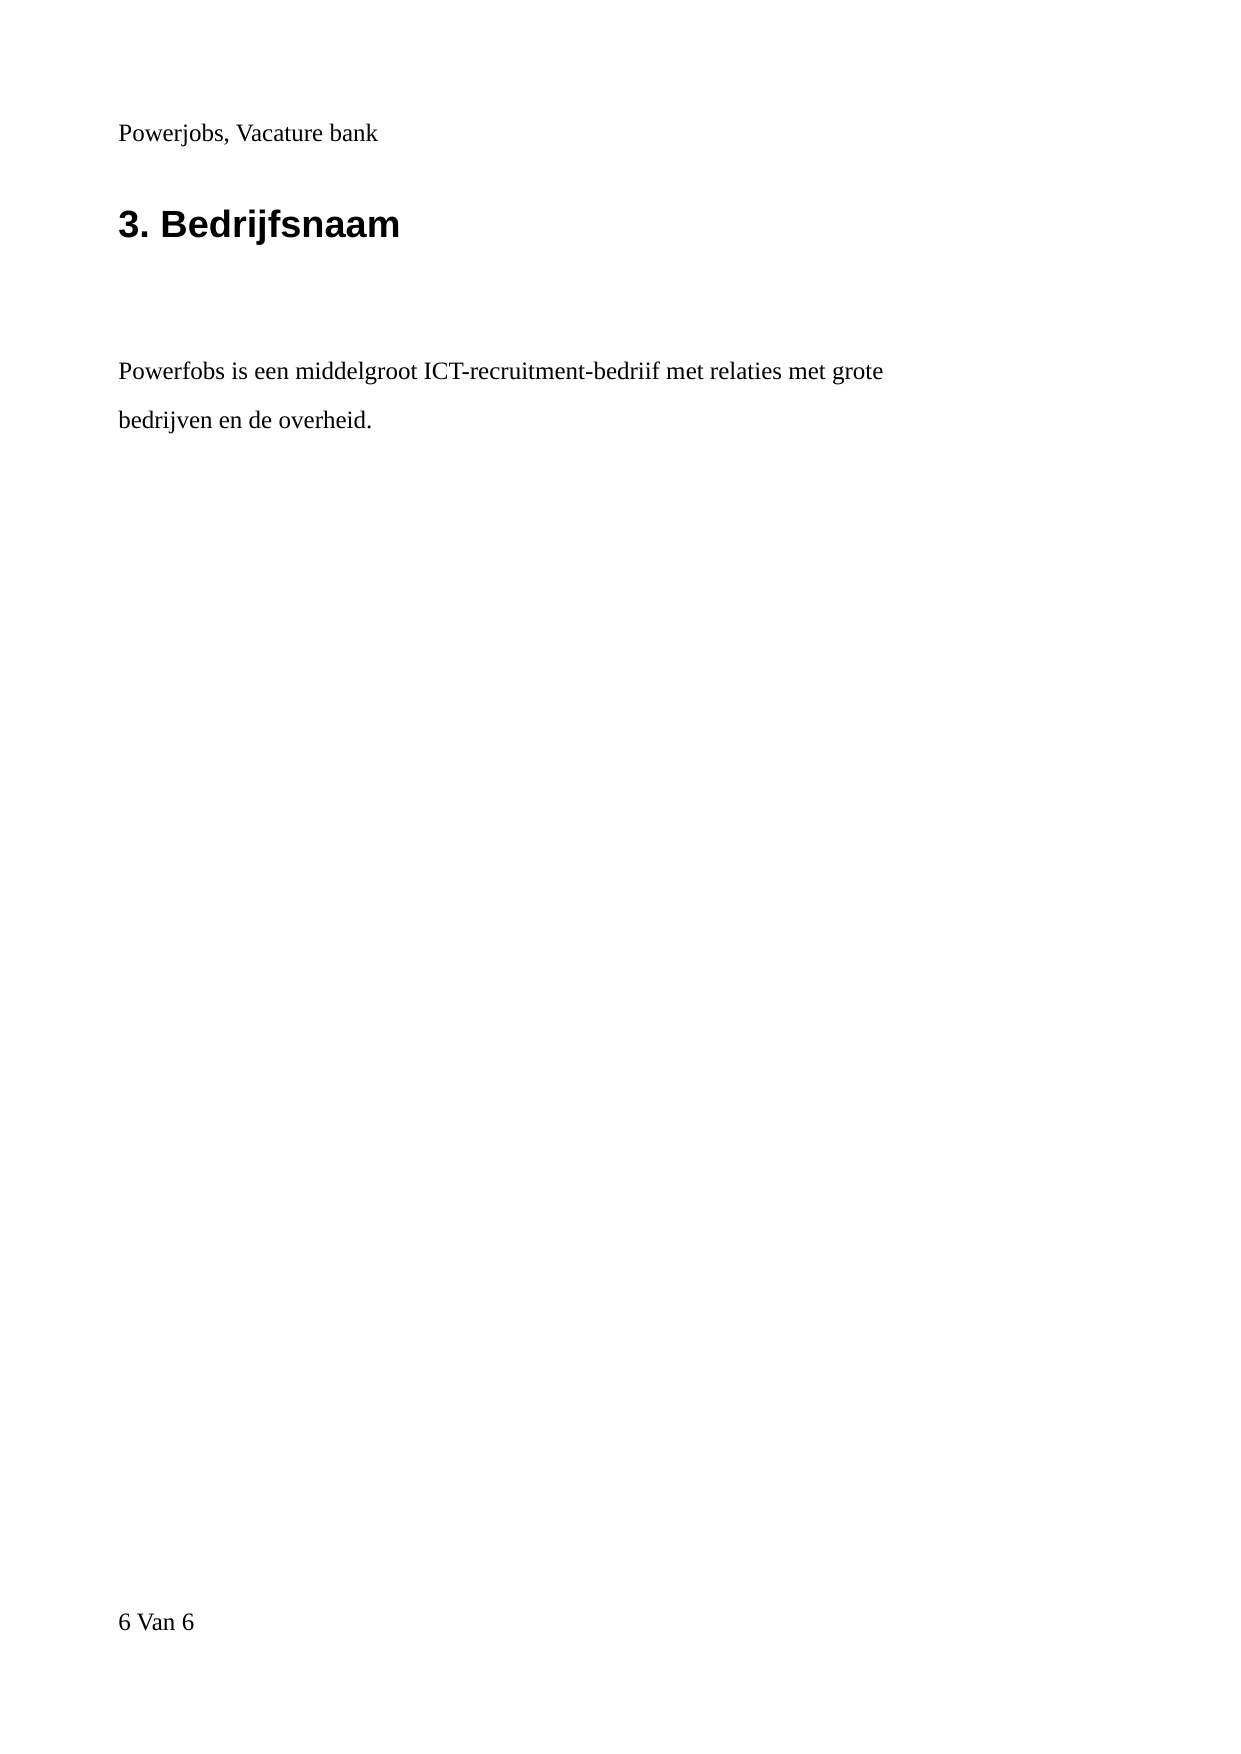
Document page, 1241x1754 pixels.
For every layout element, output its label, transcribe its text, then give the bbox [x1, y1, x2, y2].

subtitle 3. Bedrijfsnaam [118, 202, 1122, 246]
text Powerfobs is een middelgroot ICT-recruitment-bedriif met relaties met grote [118, 356, 1122, 385]
text bedrijven en de overheid. [118, 405, 1122, 434]
